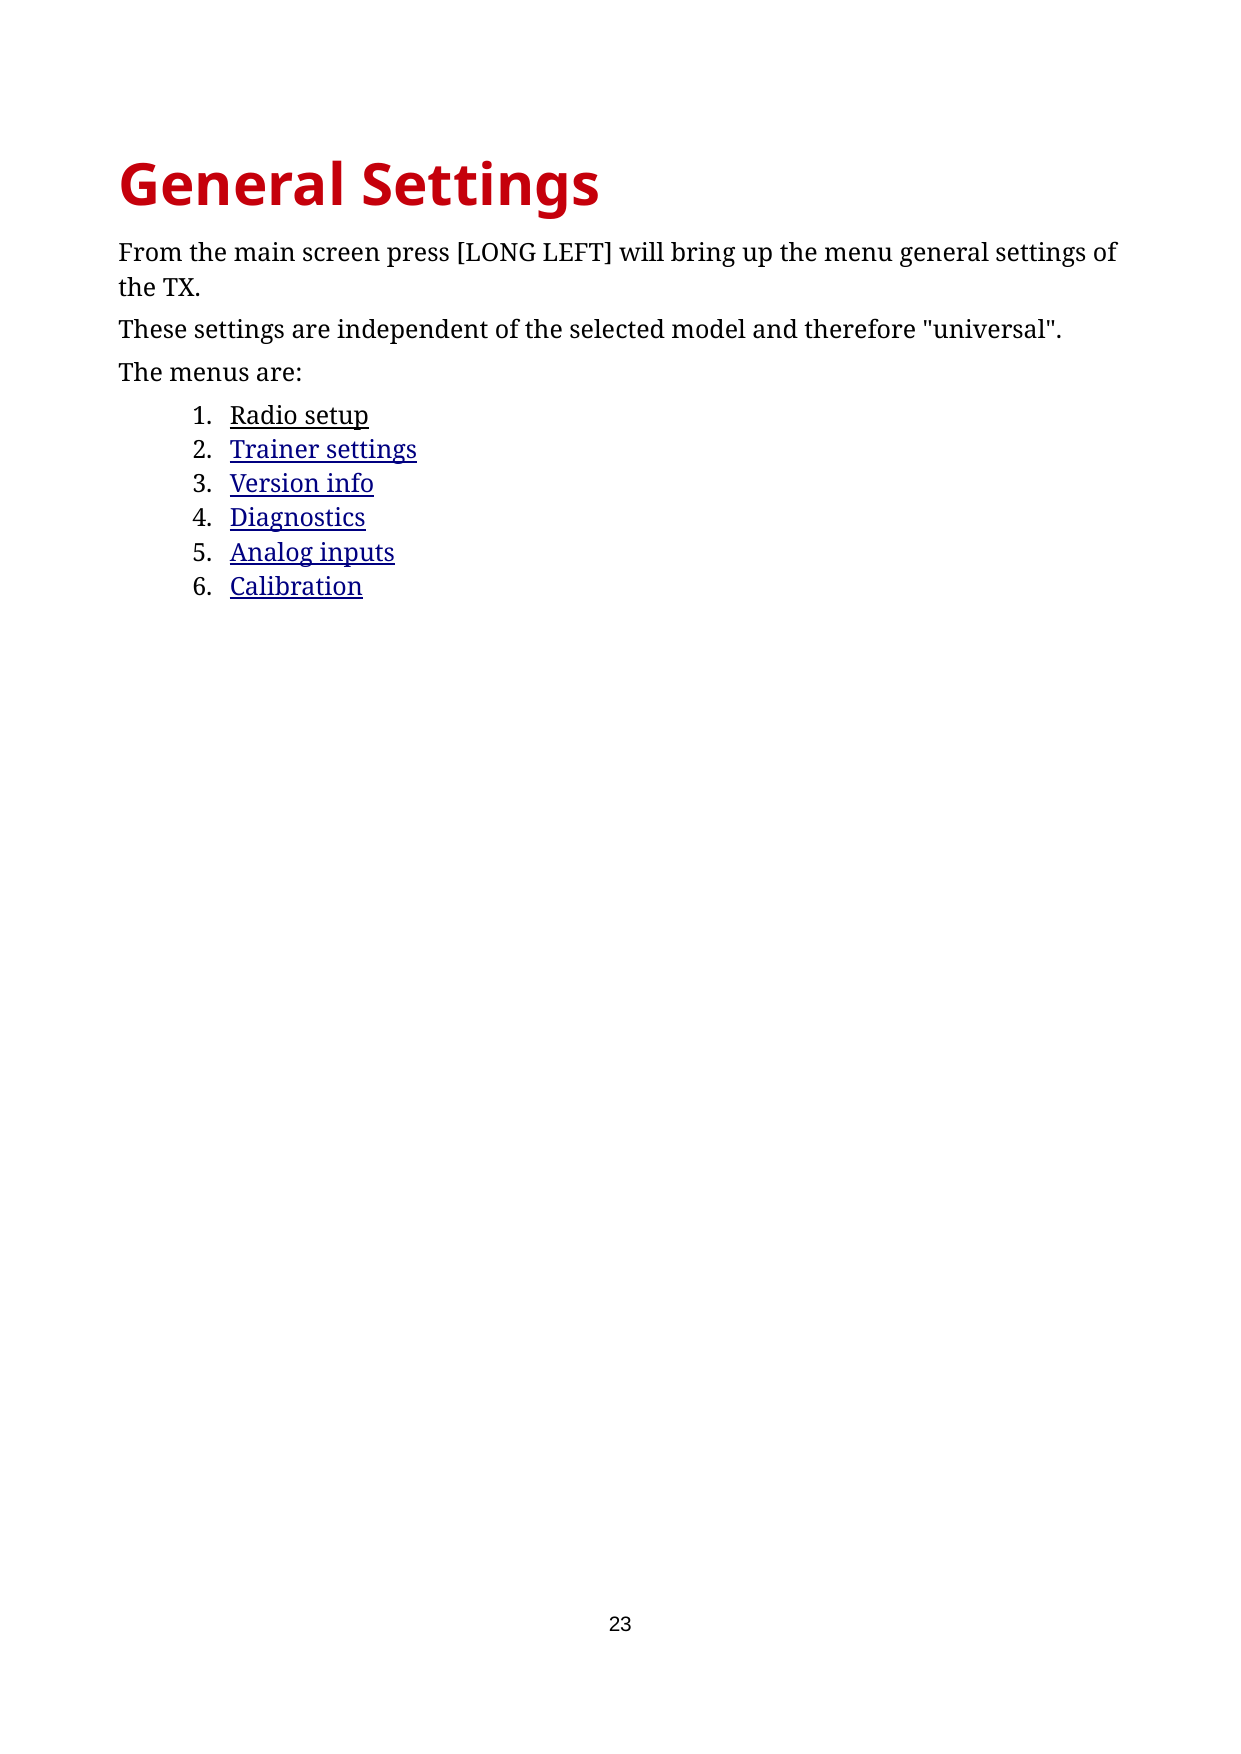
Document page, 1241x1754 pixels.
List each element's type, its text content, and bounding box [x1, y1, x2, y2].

list Radio setup [192, 398, 1122, 432]
list Version info [192, 466, 1122, 500]
text From the main screen press [LONG LEFT] will bring up the menu general settings of the TX. [118, 235, 1122, 303]
list Diagnostics [192, 500, 1122, 534]
subtitle General Settings [118, 143, 1122, 223]
list Analog inputs [192, 534, 1122, 568]
list Trainer settings [192, 432, 1122, 466]
text The menus are: [118, 355, 1122, 389]
text These settings are independent of the selected model and therefore "universal". [118, 312, 1122, 346]
list Calibration [192, 568, 1122, 602]
